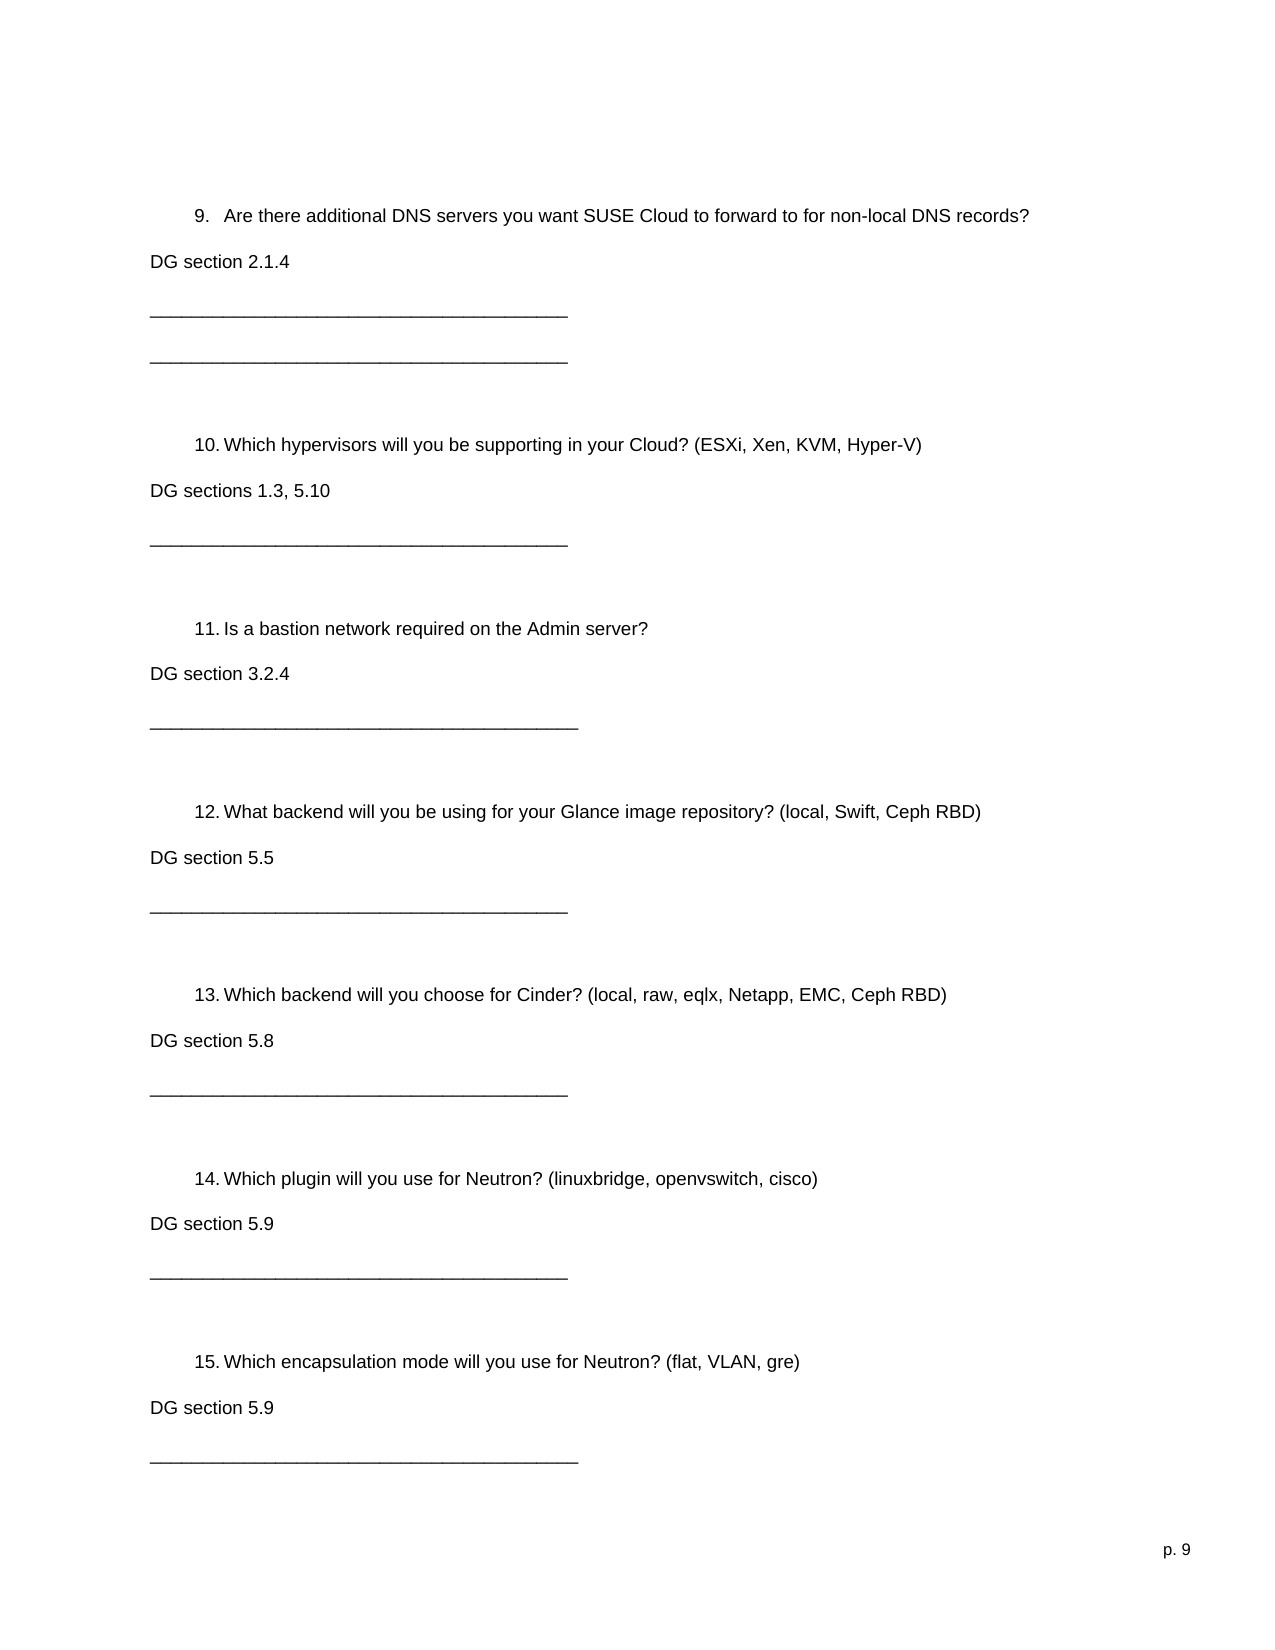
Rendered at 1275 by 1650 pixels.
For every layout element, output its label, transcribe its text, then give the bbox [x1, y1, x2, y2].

text ________________________________________ [150, 517, 1191, 550]
text DG sections 1.3, 5.10 [150, 471, 1191, 504]
list Which backend will you choose for Cinder? (local, raw, eqlx, Netapp, EMC, Ceph RBD) [194, 975, 1191, 1008]
text DG section 5.8 [150, 1021, 1191, 1054]
text ________________________________________ [150, 287, 1191, 321]
text ________________________________________ [150, 1067, 1191, 1100]
list Is a bastion network required on the Admin server? [194, 608, 1191, 642]
text DG section 5.5 [150, 837, 1191, 871]
text DG section 5.9 [150, 1387, 1191, 1421]
text DG section 2.1.4 [150, 242, 1191, 275]
text DG section 3.2.4 [150, 654, 1191, 687]
list Which hypervisors will you be supporting in your Cloud? (ESXi, Xen, KVM, Hyper-V) [194, 425, 1191, 458]
list Which encapsulation mode will you use for Neutron? (flat, VLAN, gre) [194, 1342, 1191, 1375]
text ________________________________________ [150, 883, 1191, 917]
text ________________________________________ [150, 1250, 1191, 1283]
text _________________________________________ [150, 700, 1191, 733]
text _________________________________________ [150, 1433, 1191, 1467]
list Are there additional DNS servers you want SUSE Cloud to forward to for non-local DNS records? [194, 196, 1191, 229]
text DG section 5.9 [150, 1204, 1191, 1237]
list What backend will you be using for your Glance image repository? (local, Swift, Ceph RBD) [194, 792, 1191, 825]
list Which plugin will you use for Neutron? (linuxbridge, openvswitch, cisco) [194, 1158, 1191, 1192]
text ________________________________________ [150, 333, 1191, 367]
